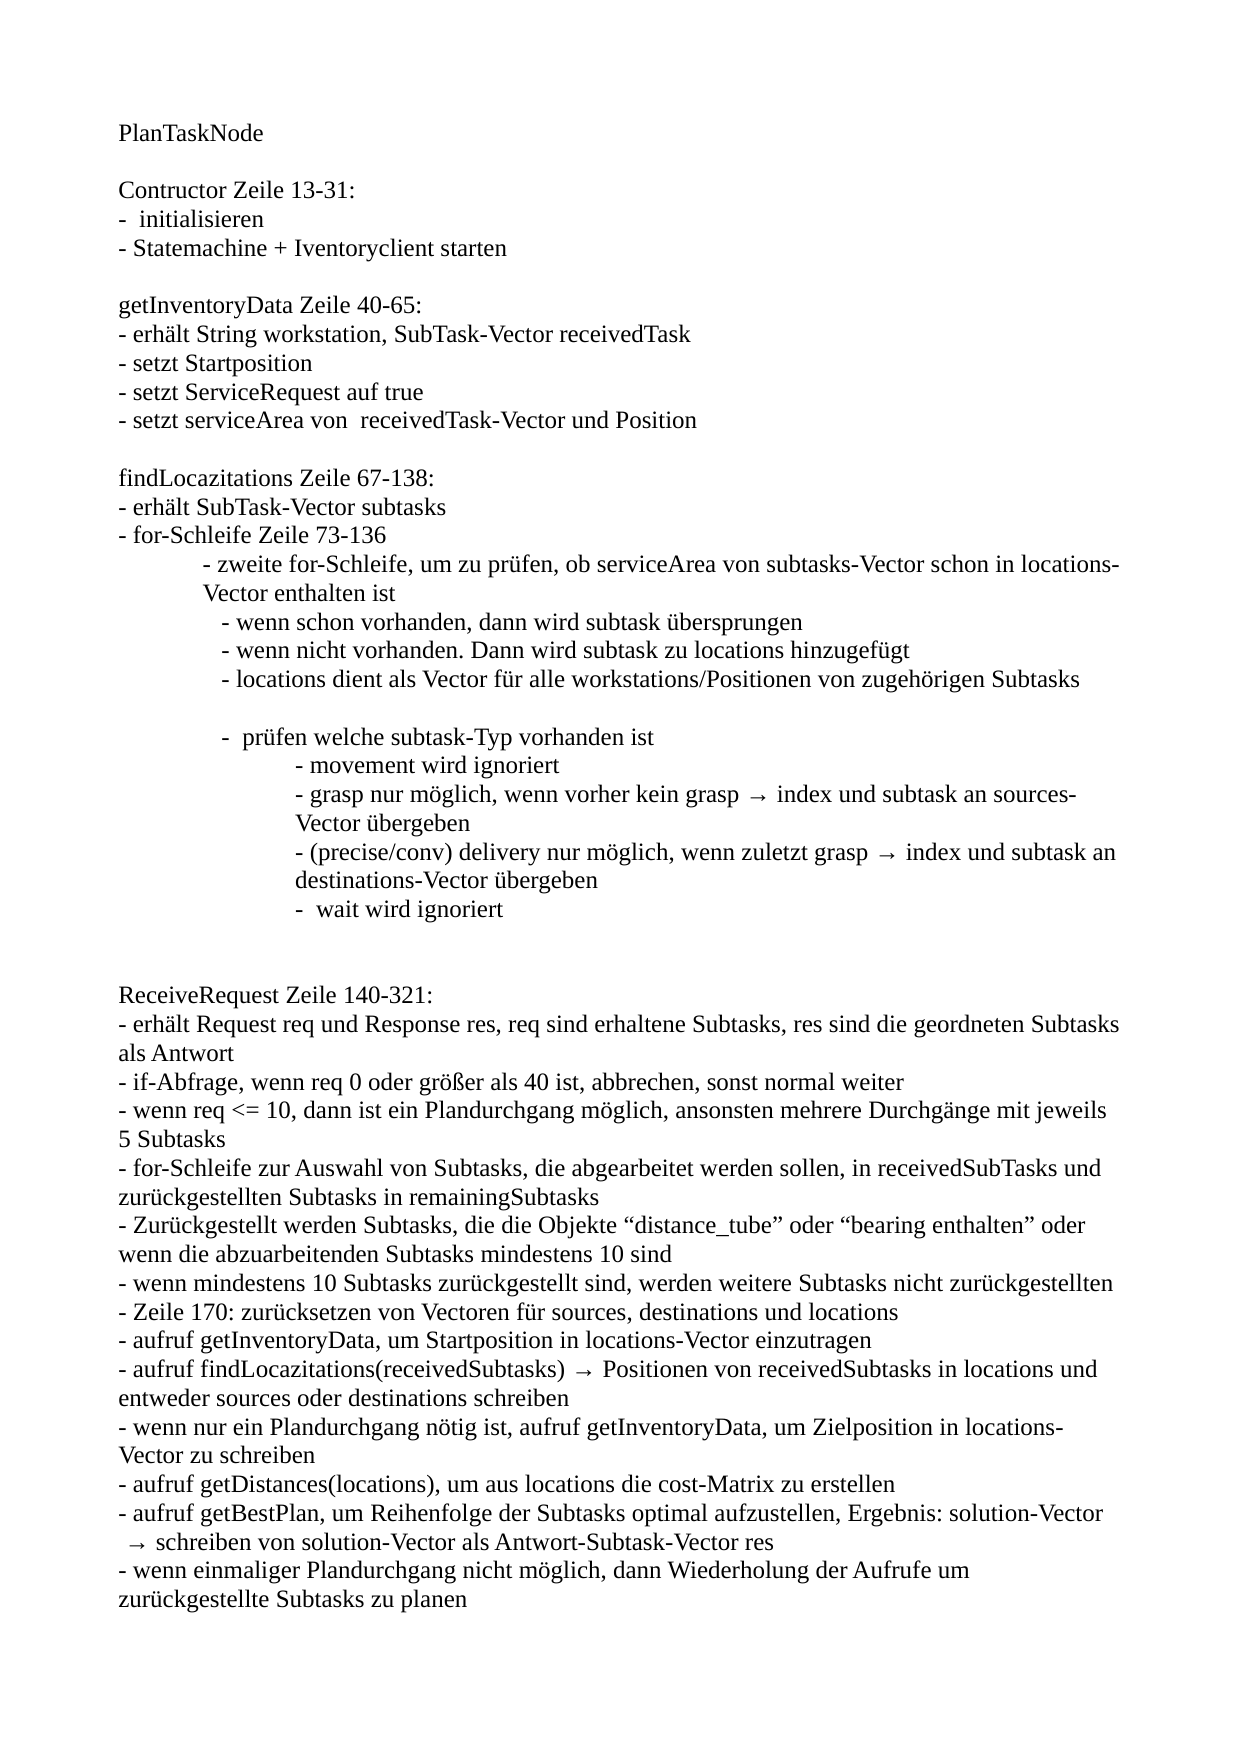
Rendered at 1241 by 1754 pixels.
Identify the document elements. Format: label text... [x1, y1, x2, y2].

text → schreiben von solution-Vector als Antwort-Subtask-Vector res [118, 1527, 1123, 1556]
text - wenn nicht vorhanden. Dann wird subtask zu locations hinzugefügt [221, 636, 1123, 664]
text - movement wird ignoriert [221, 751, 1123, 779]
text - prüfen welche subtask-Typ vorhanden ist [221, 722, 1123, 751]
text PlanTaskNode [118, 118, 1123, 147]
text - Zeile 170: zurücksetzen von Vectoren für sources, destinations und locations [118, 1297, 1123, 1326]
text - initialisieren [118, 204, 1123, 233]
text - erhält Request req und Response res, req sind erhaltene Subtasks, res sind die geordneten Subtasks als Antwort [118, 1009, 1123, 1067]
text - setzt serviceArea von receivedTask-Vector und Position [118, 406, 1123, 434]
text - wenn einmaliger Plandurchgang nicht möglich, dann Wiederholung der Aufrufe um zurückgestellte Subtasks zu planen [118, 1556, 1123, 1613]
text - setzt Startposition [118, 348, 1123, 377]
text - aufruf getInventoryData, um Startposition in locations-Vector einzutragen [118, 1326, 1123, 1354]
text - aufruf getBestPlan, um Reihenfolge der Subtasks optimal aufzustellen, Ergebnis: solution-Vector [118, 1498, 1123, 1527]
text - grasp nur möglich, wenn vorher kein grasp → index und subtask an sources- Vector übergeben [221, 779, 1123, 837]
text - aufruf findLocazitations(receivedSubtasks) → Positionen von receivedSubtasks in locations und entweder sources oder destinations schreiben [118, 1354, 1123, 1412]
text - Statemachine + Iventoryclient starten [118, 233, 1123, 262]
text - erhält String workstation, SubTask-Vector receivedTask [118, 319, 1123, 348]
text - wenn mindestens 10 Subtasks zurückgestellt sind, werden weitere Subtasks nicht zurückgestellten [118, 1268, 1123, 1297]
text - for-Schleife Zeile 73-136 [118, 521, 1123, 549]
text - wenn schon vorhanden, dann wird subtask übersprungen [221, 607, 1123, 636]
text Contructor Zeile 13-31: [118, 176, 1123, 204]
text - locations dient als Vector für alle workstations/Positionen von zugehörigen Subtasks [221, 664, 1123, 693]
text - aufruf getDistances(locations), um aus locations die cost-Matrix zu erstellen [118, 1469, 1123, 1498]
text - erhält SubTask-Vector subtasks [118, 492, 1123, 521]
text - Zurückgestellt werden Subtasks, die die Objekte “distance_tube” oder “bearing enthalten” oder wenn die abzuarbeitenden Subtasks mindestens 10 sind [118, 1211, 1123, 1268]
text - if-Abfrage, wenn req 0 oder größer als 40 ist, abbrechen, sonst normal weiter [118, 1067, 1123, 1096]
text - zweite for-Schleife, um zu prüfen, ob serviceArea von subtasks-Vector schon in locations- Vector enthalten ist [202, 549, 1123, 607]
text findLocazitations Zeile 67-138: [118, 463, 1123, 492]
text - wenn nur ein Plandurchgang nötig ist, aufruf getInventoryData, um Zielposition in locations-Vector zu schreiben [118, 1412, 1123, 1469]
text - (precise/conv) delivery nur möglich, wenn zuletzt grasp → index und subtask an destinations-Vector übergeben [221, 837, 1123, 894]
text - for-Schleife zur Auswahl von Subtasks, die abgearbeitet werden sollen, in receivedSubTasks und zurückgestellten Subtasks in remainingSubtasks [118, 1153, 1123, 1211]
text - setzt ServiceRequest auf true [118, 377, 1123, 406]
text - wenn req <= 10, dann ist ein Plandurchgang möglich, ansonsten mehrere Durchgänge mit jeweils 5 Subtasks [118, 1096, 1123, 1153]
text - wait wird ignoriert [221, 894, 1123, 923]
text ReceiveRequest Zeile 140-321: [118, 981, 1123, 1009]
text getInventoryData Zeile 40-65: [118, 291, 1123, 319]
